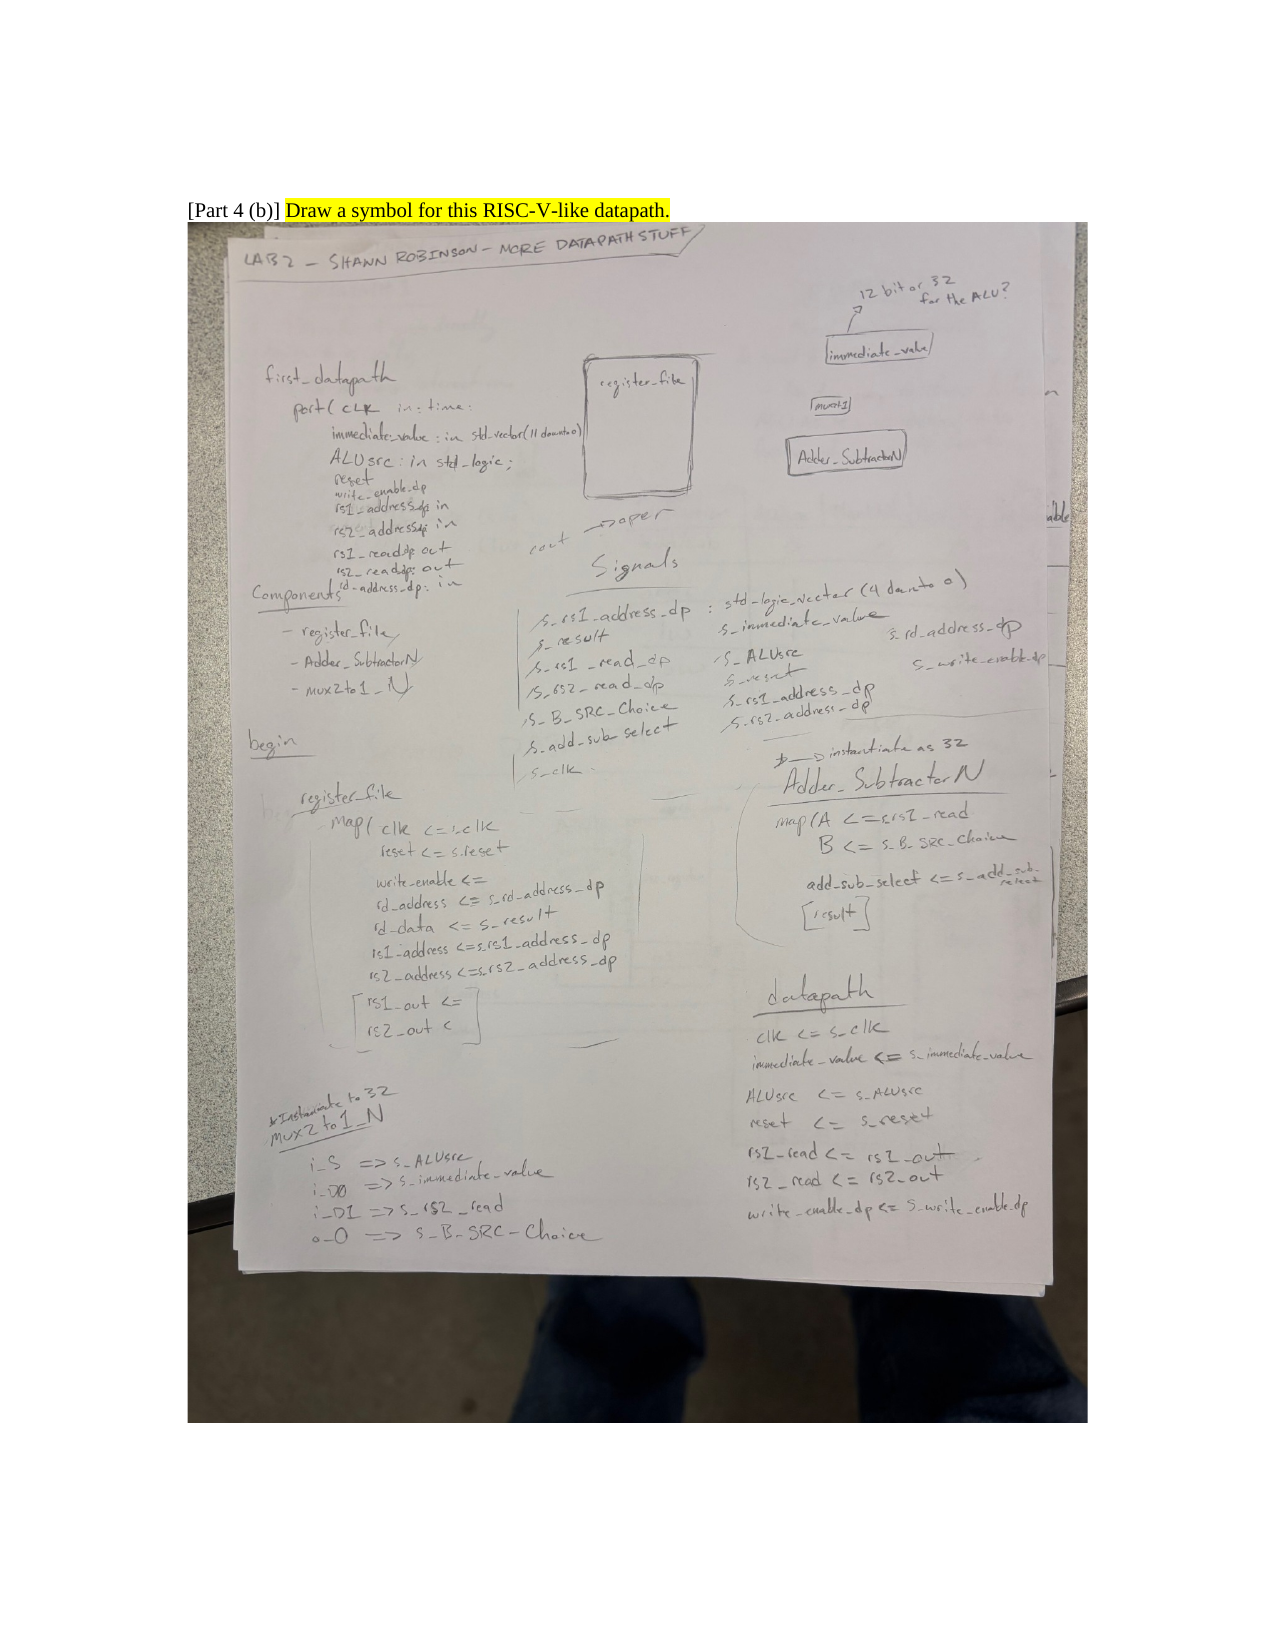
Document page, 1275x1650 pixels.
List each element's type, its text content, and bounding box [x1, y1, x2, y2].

picture [187, 222, 1088, 1423]
text [Part 4 (b)] Draw a symbol for this RISC-V-like datapath. [187, 198, 1087, 222]
